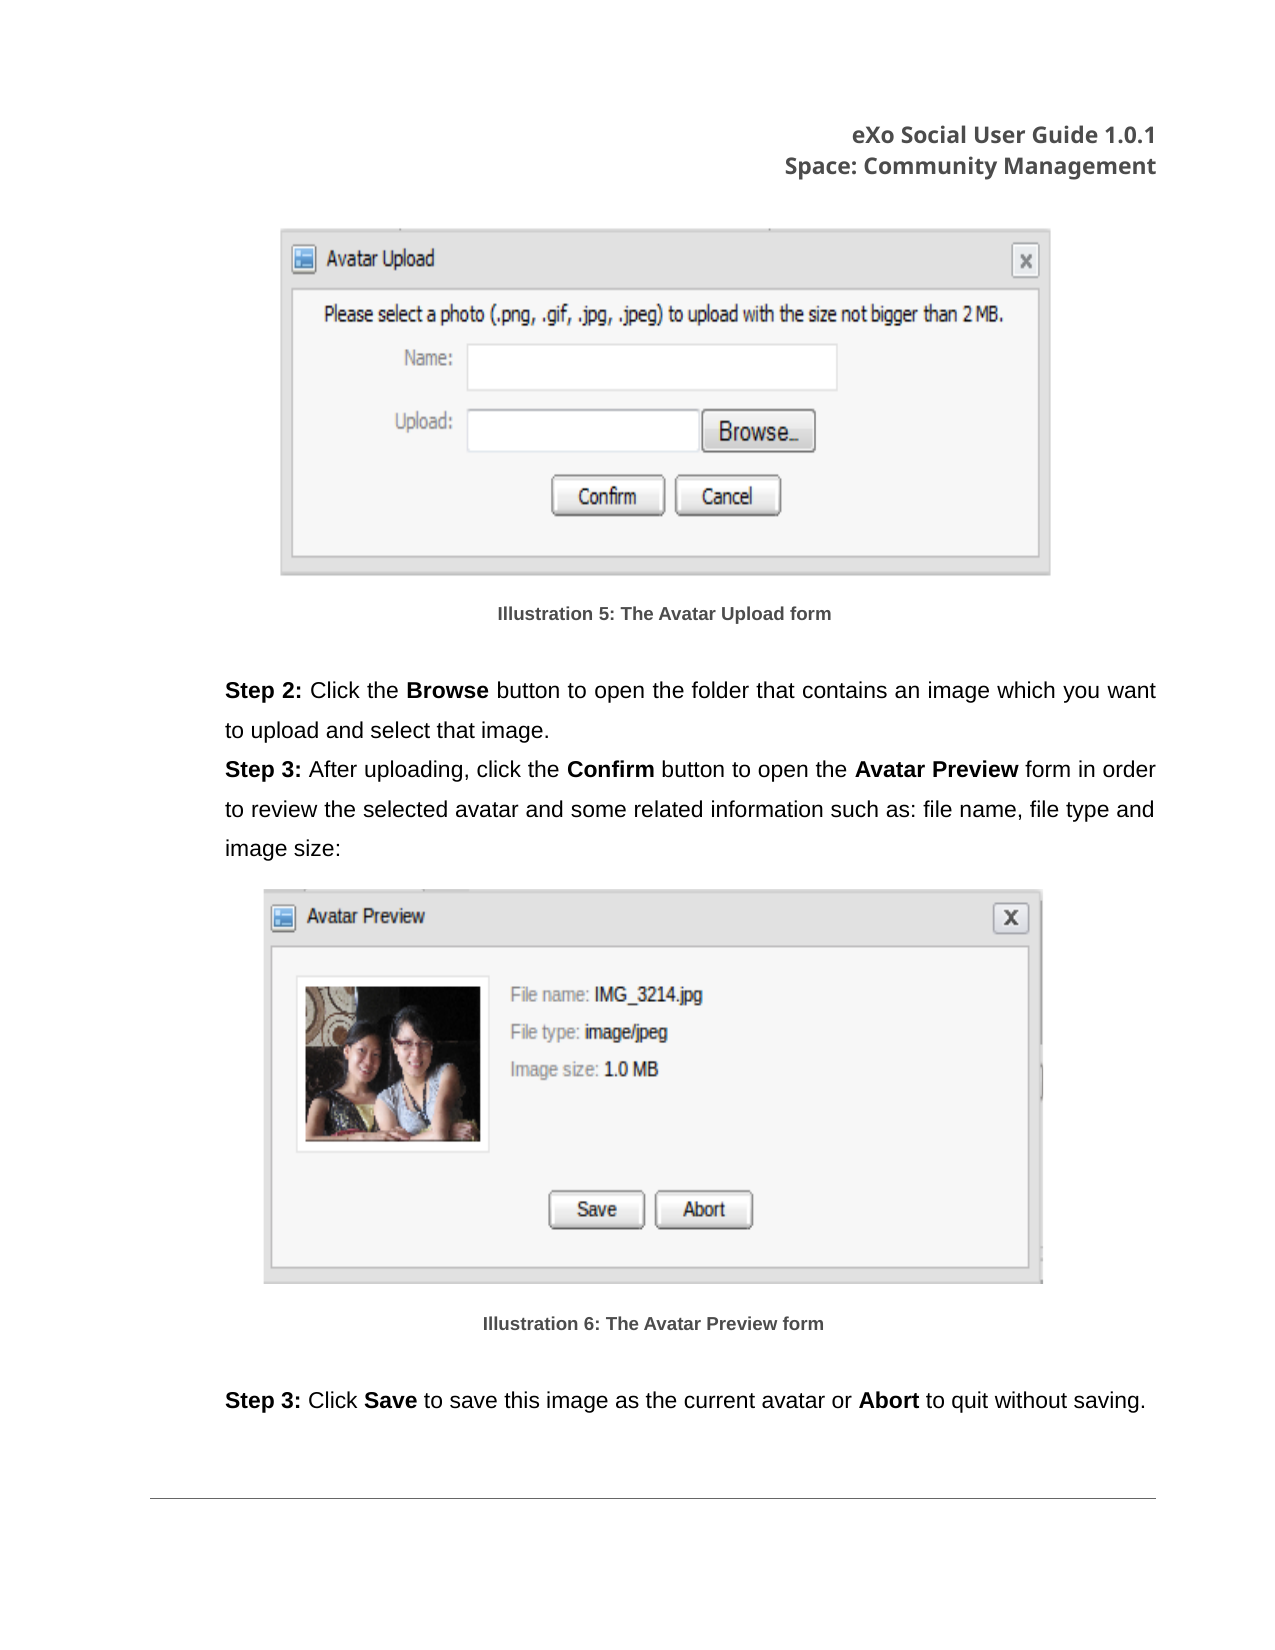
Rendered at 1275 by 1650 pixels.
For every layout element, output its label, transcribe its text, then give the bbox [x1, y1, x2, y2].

list Illustration 5: The Avatar Upload form [276, 582, 1053, 624]
list Illustration 6: The Avatar Preview form [263, 1284, 1043, 1334]
list Step 3: After uploading, click the Confirm button to open the Avatar Preview form in order to review the selected avatar and some related information such as: file name, file type and image size: [187, 756, 1156, 861]
picture [263, 889, 1044, 1284]
list Step 3: Click Save to save this image as the current avatar or Abort to quit without saving. [187, 1387, 1156, 1413]
picture [276, 223, 1053, 582]
list Step 2: Click the Browse button to open the folder that contains an image which you want to upload and select that image. [187, 677, 1156, 743]
